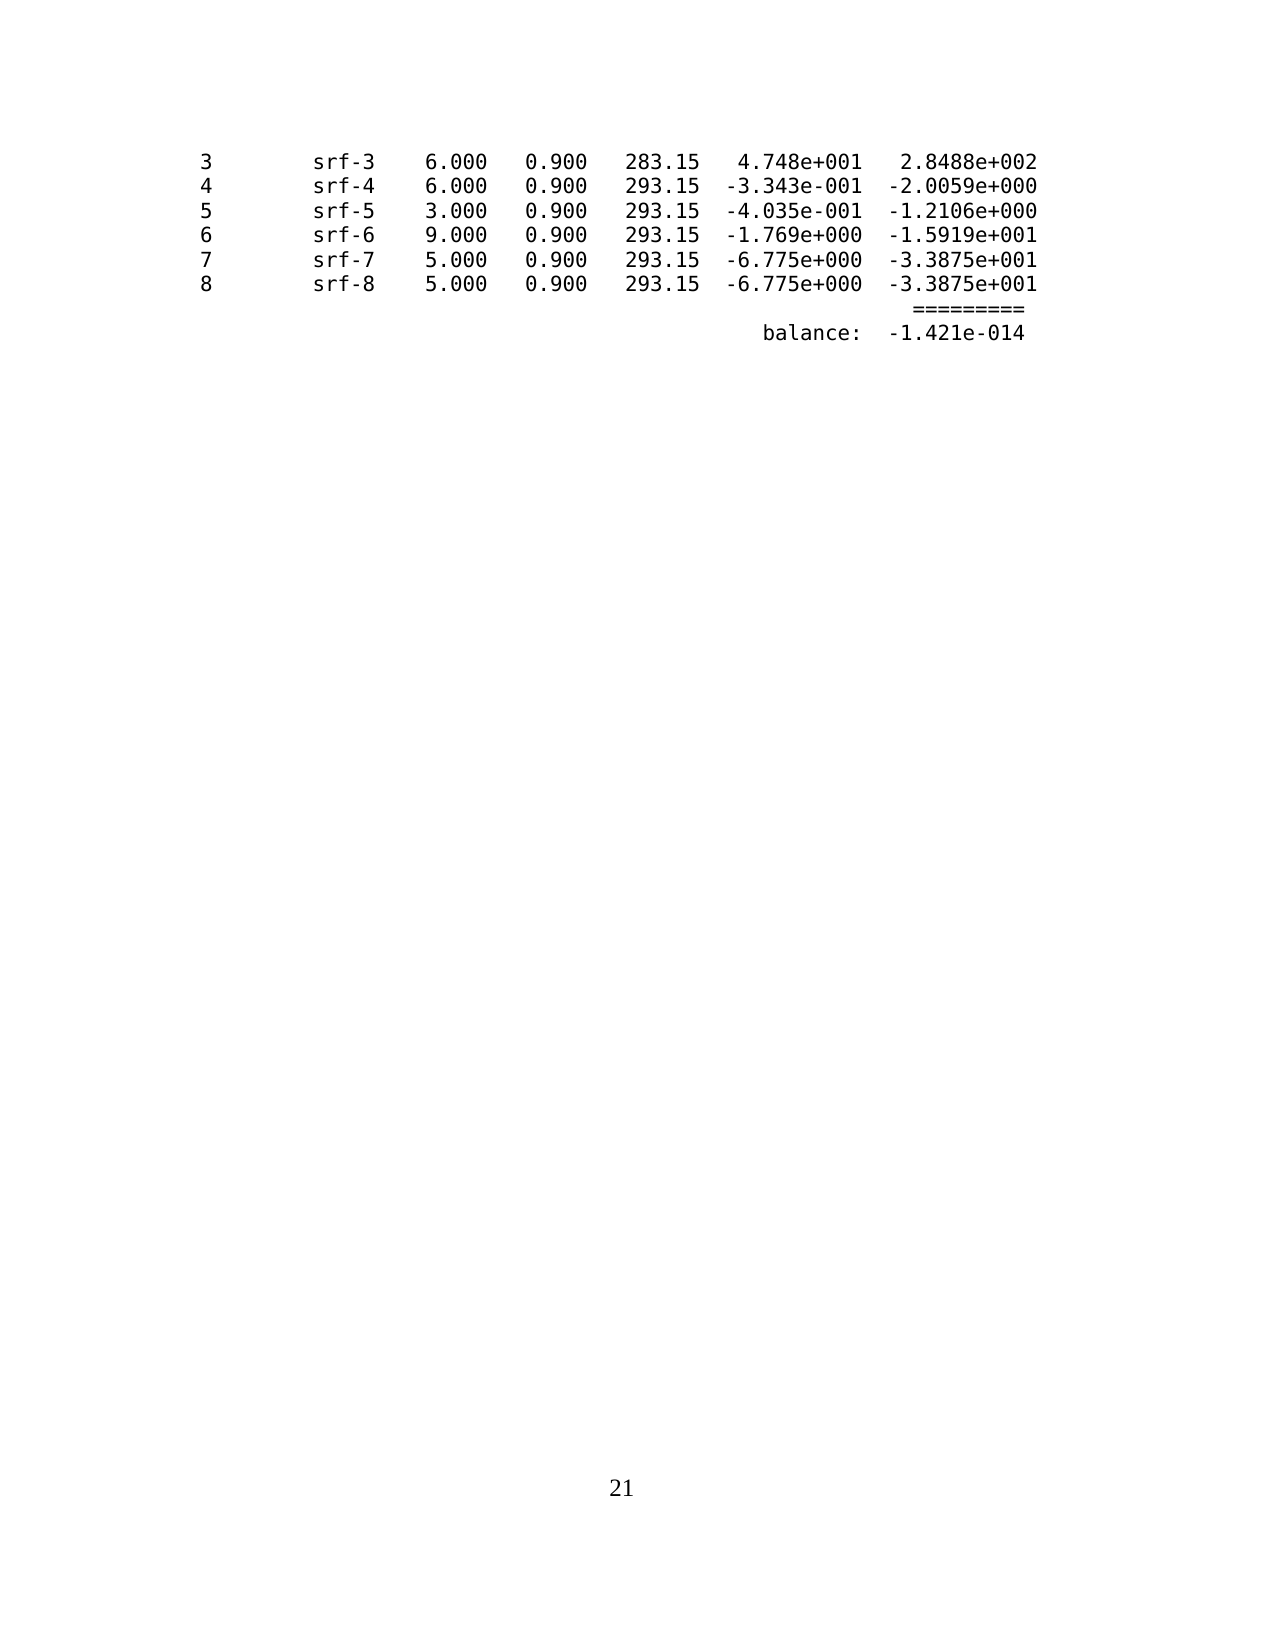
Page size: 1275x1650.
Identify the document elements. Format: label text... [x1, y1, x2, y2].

text 7 srf‑7 5.000 0.900 293.15 ‑6.775e+000 ‑3.3875e+001 [150, 248, 1095, 272]
text ========= [150, 297, 1095, 321]
text 3 srf‑3 6.000 0.900 283.15 4.748e+001 2.8488e+002 [150, 150, 1095, 174]
text 4 srf‑4 6.000 0.900 293.15 ‑3.343e‑001 ‑2.0059e+000 [150, 174, 1095, 199]
text balance: ‑1.421e‑014 [150, 321, 1095, 346]
text 5 srf‑5 3.000 0.900 293.15 ‑4.035e‑001 ‑1.2106e+000 [150, 199, 1095, 223]
text 8 srf‑8 5.000 0.900 293.15 ‑6.775e+000 ‑3.3875e+001 [150, 272, 1095, 297]
text 6 srf‑6 9.000 0.900 293.15 ‑1.769e+000 ‑1.5919e+001 [150, 223, 1095, 248]
